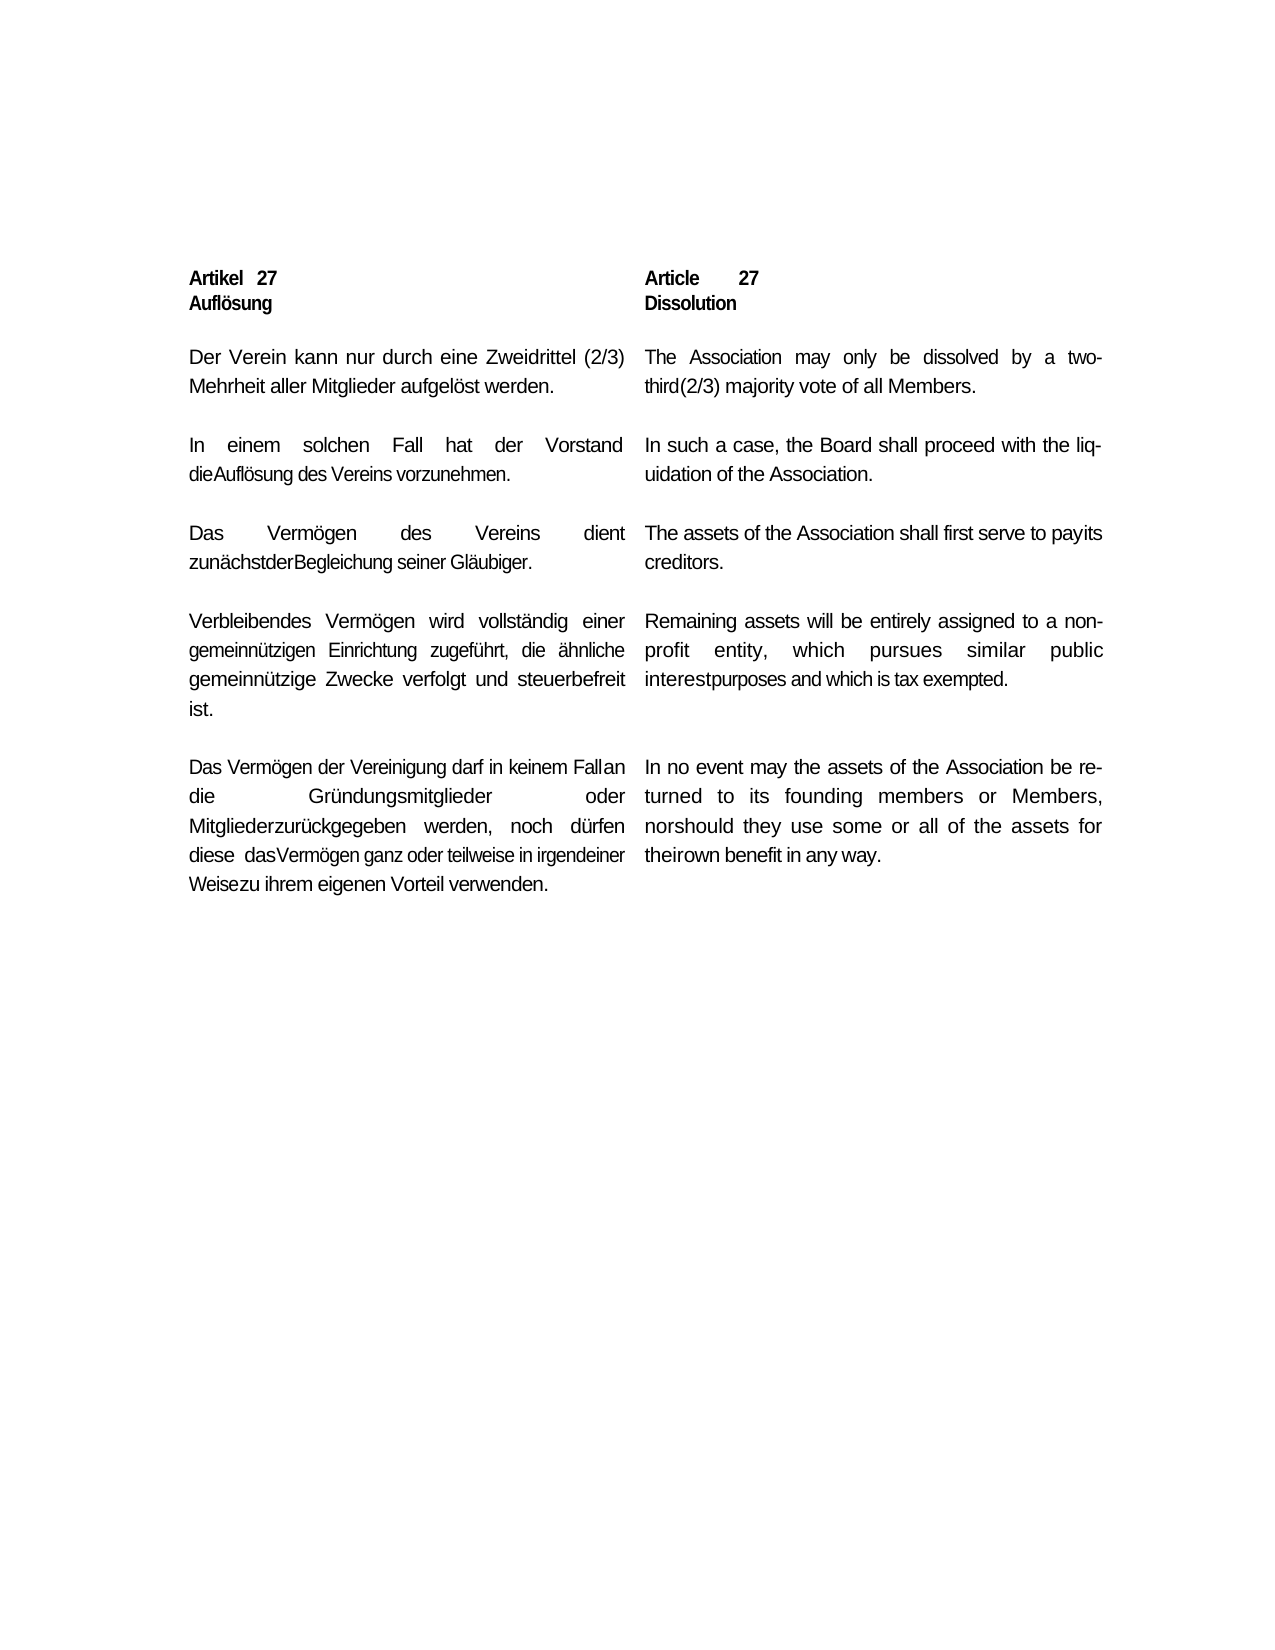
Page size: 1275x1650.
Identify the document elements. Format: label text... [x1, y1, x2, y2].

text Remaining assets will be entirely assigned to a non- profit entity, which pursues similar public interestpurposes and which is tax exempted. [644, 605, 1104, 693]
text Das Vermögen der Vereinigung darf in keinem Fallan die Gründungsmitglieder oder Mitgliederzurückgegeben werden, noch dürfen diese dasVermögen ganz oder teilweise in irgendeiner Weisezu ihrem eigenen Vorteil verwenden. [188, 751, 626, 898]
text In einem solchen Fall hat der Vorstand dieAuflösung des Vereins vorzunehmen. [188, 429, 626, 488]
text Artikel 27 Auflösung [188, 265, 293, 315]
text Verbleibendes Vermögen wird vollständig einer gemeinnützigen Einrichtung zugeführt, die ähnliche gemeinnützige Zwecke verfolgt und steuerbefreit ist. [188, 605, 626, 722]
text Der Verein kann nur durch eine Zweidrittel (2/3) Mehrheit aller Mitglieder aufgelöst werden. [188, 341, 626, 400]
text The assets of the Association shall first serve to payits creditors. [644, 517, 1103, 576]
text The Association may only be dissolved by a two-third(2/3) majority vote of all Members. [644, 341, 1103, 400]
text In such a case, the Board shall proceed with the liq- uidation of the Association. [644, 429, 1103, 488]
text Das Vermögen des Vereins dient zunächstderBegleichung seiner Gläubiger. [188, 517, 626, 576]
text In no event may the assets of the Association be re- turned to its founding members or Members, norshould they use some or all of the assets for theirown benefit in any way. [644, 751, 1103, 868]
text Article 27 Dissolution [644, 265, 759, 315]
